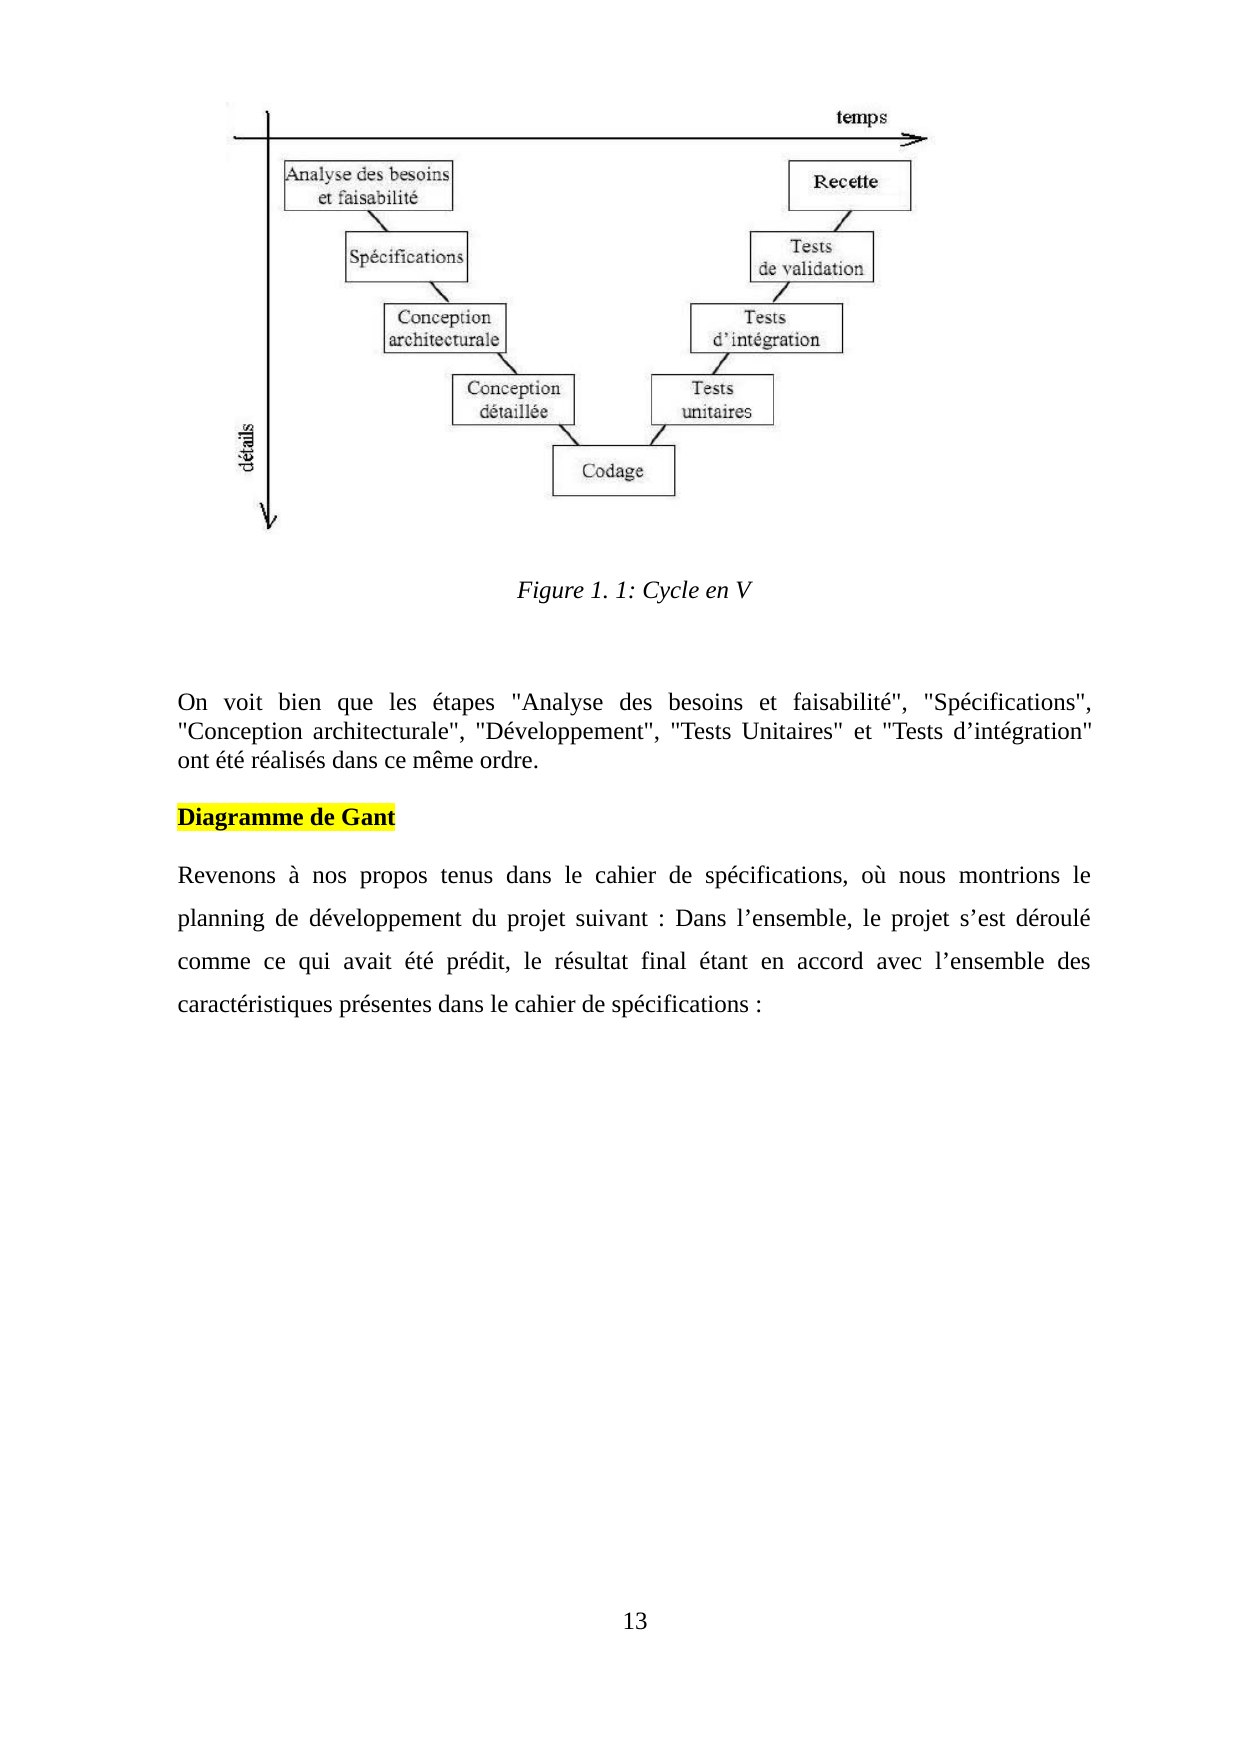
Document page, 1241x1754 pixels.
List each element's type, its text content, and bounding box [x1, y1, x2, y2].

text Revenons à nos propos tenus dans le cahier de spécifications, où nous montrions le planning de développement du projet suivant : Dans l’ensemble, le projet s’est déroulé comme ce qui avait été prédit, le résultat final étant en accord avec l’ensemble des caractéristiques présentes dans le cahier de spécifications : [177, 860, 1092, 1018]
text Figure 1. 1: Cycle en V [177, 575, 1092, 604]
text On voit bien que les étapes "Analyse des besoins et faisabilité", "Spécifications", "Conception architecturale", "Développement", "Tests Unitaires" et "Tests d’intégration" ont été réalisés dans ce même ordre. [177, 687, 1092, 774]
text Diagramme de Gant [177, 802, 1092, 831]
